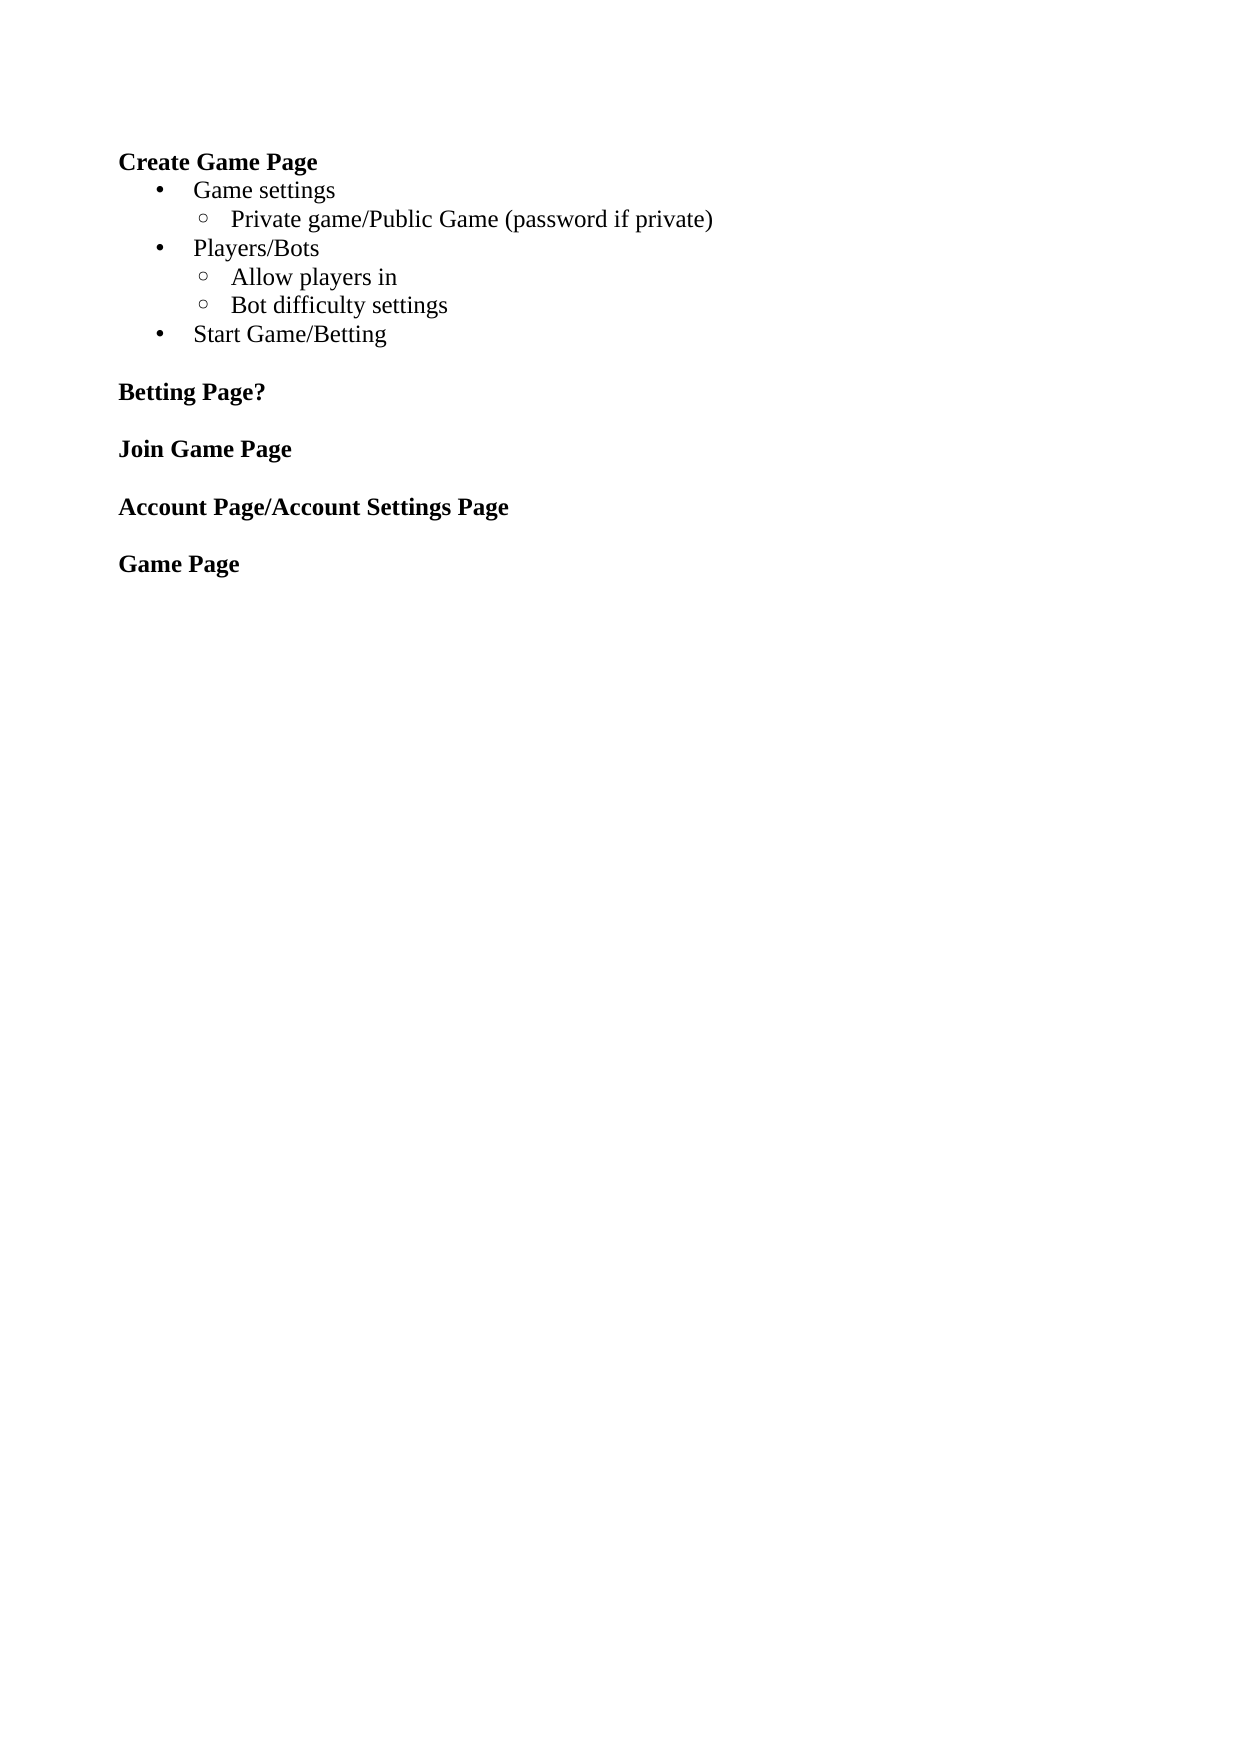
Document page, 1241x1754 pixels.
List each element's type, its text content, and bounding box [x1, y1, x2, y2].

list Players/Bots [156, 233, 1122, 262]
list Private game/Public Game (password if private) [193, 204, 1122, 233]
text Create Game Page [118, 147, 1122, 176]
list Start Game/Betting [156, 319, 1122, 348]
text Account Page/Account Settings Page [118, 492, 1122, 521]
text Game Page [118, 549, 1122, 578]
list Bot difficulty settings [193, 291, 1122, 319]
text Join Game Page [118, 434, 1122, 463]
list Game settings [156, 176, 1122, 204]
list Allow players in [193, 262, 1122, 291]
text Betting Page? [118, 377, 1122, 406]
